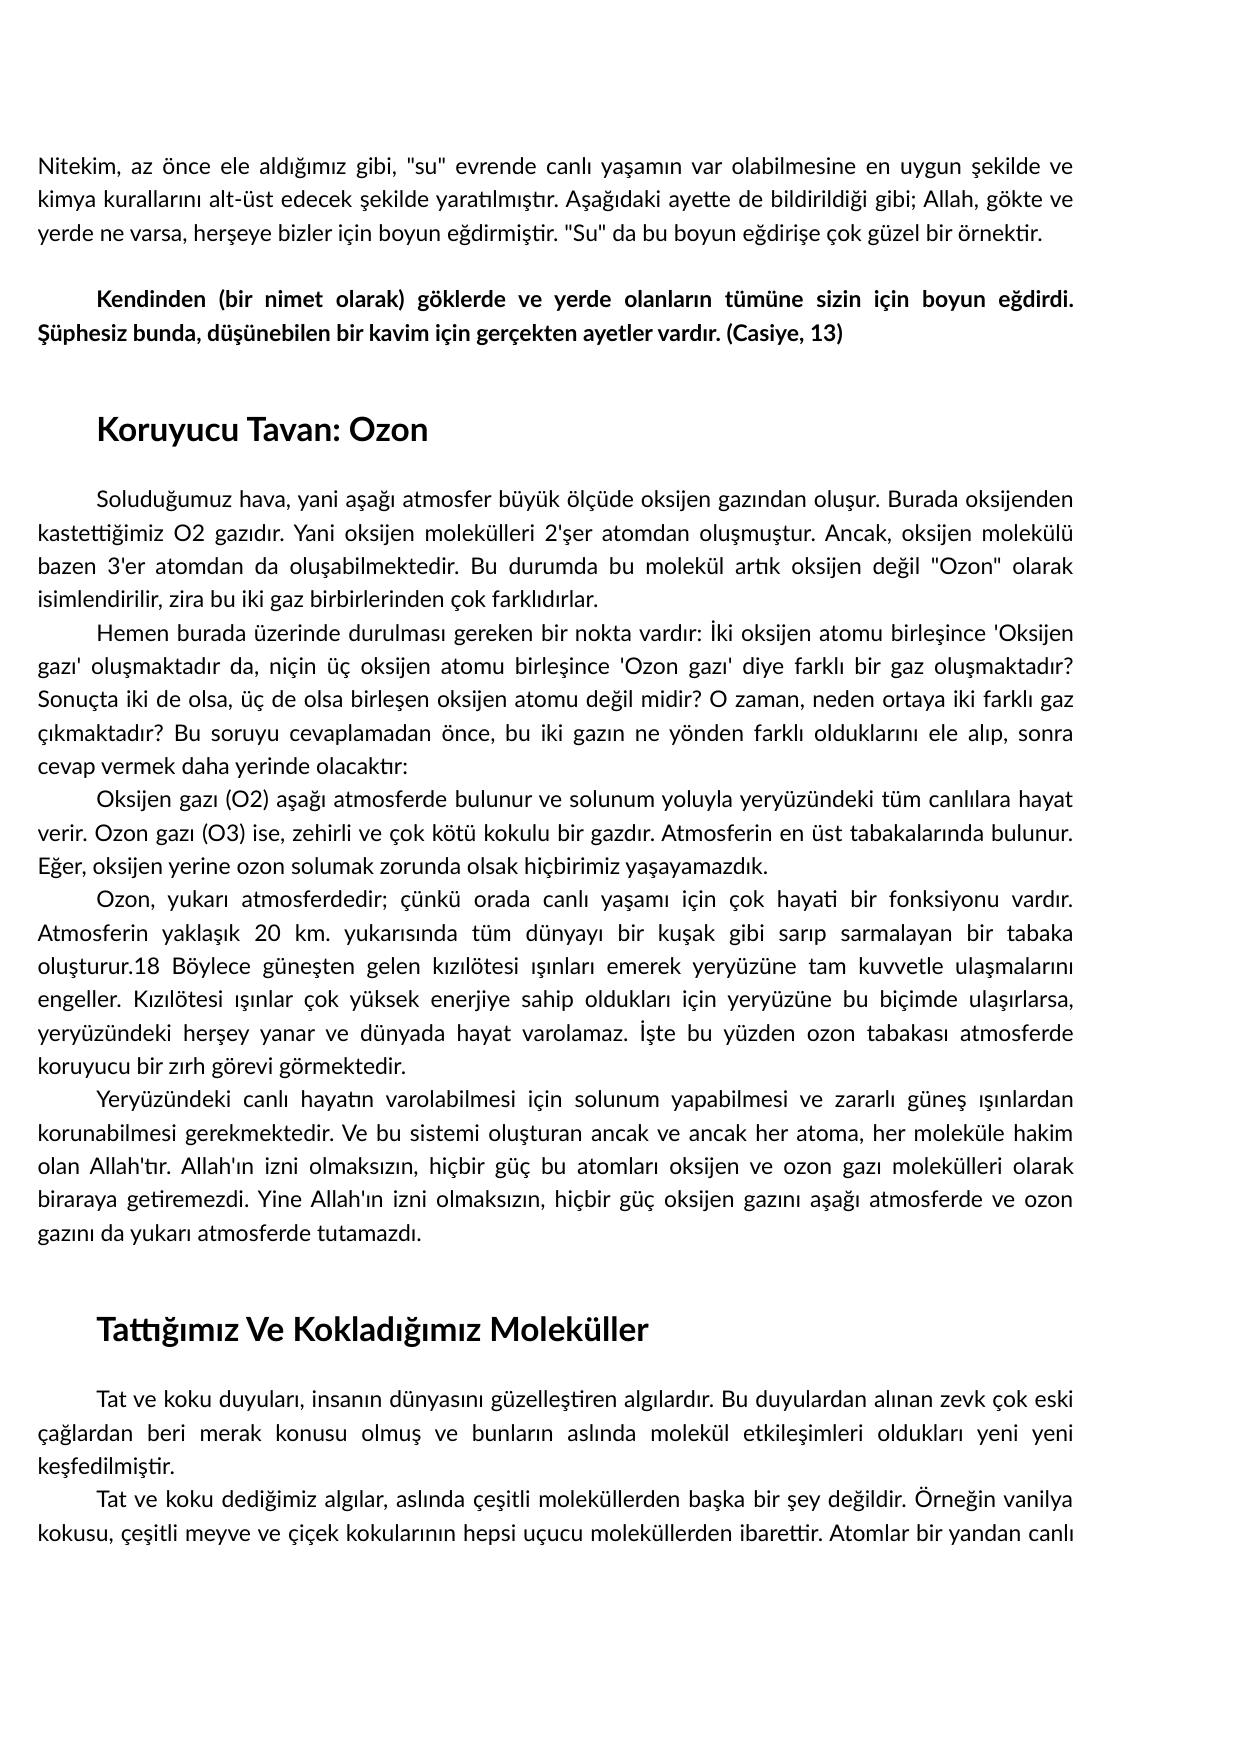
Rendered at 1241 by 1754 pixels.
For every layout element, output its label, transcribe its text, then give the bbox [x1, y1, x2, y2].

text Tat ve koku dediğimiz algılar, aslında çeşitli moleküllerden başka bir şey değildir. Örneğin vanilya kokusu, çeşitli meyve ve çiçek kokularının hepsi uçucu moleküllerden ibarettir. Atomlar bir yandan canlı [37, 1481, 1075, 1548]
text Hemen burada üzerinde durulması gereken bir nokta vardır: İki oksijen atomu birleşince 'Oksijen gazı' oluşmaktadır da, niçin üç oksijen atomu birleşince 'Ozon gazı' diye farklı bir gaz oluşmaktadır? Sonuçta iki de olsa, üç de olsa birleşen oksijen atomu değil midir? O zaman, neden ortaya iki farklı gaz çıkmaktadır? Bu soruyu cevaplamadan önce, bu iki gazın ne yönden farklı olduklarını ele alıp, sonra cevap vermek daha yerinde olacaktır: [37, 614, 1075, 781]
text Soluduğumuz hava, yani aşağı atmosfer büyük ölçüde oksijen gazından oluşur. Burada oksijenden kastettiğimiz O2 gazıdır. Yani oksijen molekülleri 2'şer atomdan oluşmuştur. Ancak, oksijen molekülü bazen 3'er atomdan da oluşabilmektedir. Bu durumda bu molekül artık oksijen değil "Ozon" olarak isimlendirilir, zira bu iki gaz birbirlerinden çok farklıdırlar. [37, 481, 1075, 614]
subtitle Tattığımız Ve Kokladığımız Moleküller [37, 1314, 1075, 1348]
subtitle Koruyucu Tavan: Ozon [37, 414, 1075, 448]
text Yeryüzündeki canlı hayatın varolabilmesi için solunum yapabilmesi ve zararlı güneş ışınlardan korunabilmesi gerekmektedir. Ve bu sistemi oluşturan ancak ve ancak her atoma, her moleküle hakim olan Allah'tır. Allah'ın izni olmaksızın, hiçbir güç bu atomları oksijen ve ozon gazı molekülleri olarak biraraya getiremezdi. Yine Allah'ın izni olmaksızın, hiçbir güç oksijen gazını aşağı atmosferde ve ozon gazını da yukarı atmosferde tutamazdı. [37, 1081, 1075, 1248]
text Nitekim, az önce ele aldığımız gibi, "su" evrende canlı yaşamın var olabilmesine en uygun şekilde ve kimya kurallarını alt-üst edecek şekilde yaratılmıştır. Aşağıdaki ayette de bildirildiği gibi; Allah, gökte ve yerde ne varsa, herşeye bizler için boyun eğdirmiştir. "Su" da bu boyun eğdirişe çok güzel bir örnektir. [37, 148, 1075, 248]
text Tat ve koku duyuları, insanın dünyasını güzelleştiren algılardır. Bu duyulardan alınan zevk çok eski çağlardan beri merak konusu olmuş ve bunların aslında molekül etkileşimleri oldukları yeni yeni keşfedilmiştir. [37, 1381, 1075, 1481]
text Oksijen gazı (O2) aşağı atmosferde bulunur ve solunum yoluyla yeryüzündeki tüm canlılara hayat verir. Ozon gazı (O3) ise, zehirli ve çok kötü kokulu bir gazdır. Atmosferin en üst tabakalarında bulunur. Eğer, oksijen yerine ozon solumak zorunda olsak hiçbirimiz yaşayamazdık. [37, 781, 1075, 881]
text Ozon, yukarı atmosferdedir; çünkü orada canlı yaşamı için çok hayati bir fonksiyonu vardır. Atmosferin yaklaşık 20 km. yukarısında tüm dünyayı bir kuşak gibi sarıp sarmalayan bir tabaka oluşturur.18 Böylece güneşten gelen kızılötesi ışınları emerek yeryüzüne tam kuvvetle ulaşmalarını engeller. Kızılötesi ışınlar çok yüksek enerjiye sahip oldukları için yeryüzüne bu biçimde ulaşırlarsa, yeryüzündeki herşey yanar ve dünyada hayat varolamaz. İşte bu yüzden ozon tabakası atmosferde koruyucu bir zırh görevi görmektedir. [37, 881, 1075, 1081]
text Kendinden (bir nimet olarak) göklerde ve yerde olanların tümüne sizin için boyun eğdirdi. Şüphesiz bunda, düşünebilen bir kavim için gerçekten ayetler vardır. (Casiye, 13) [37, 281, 1075, 348]
